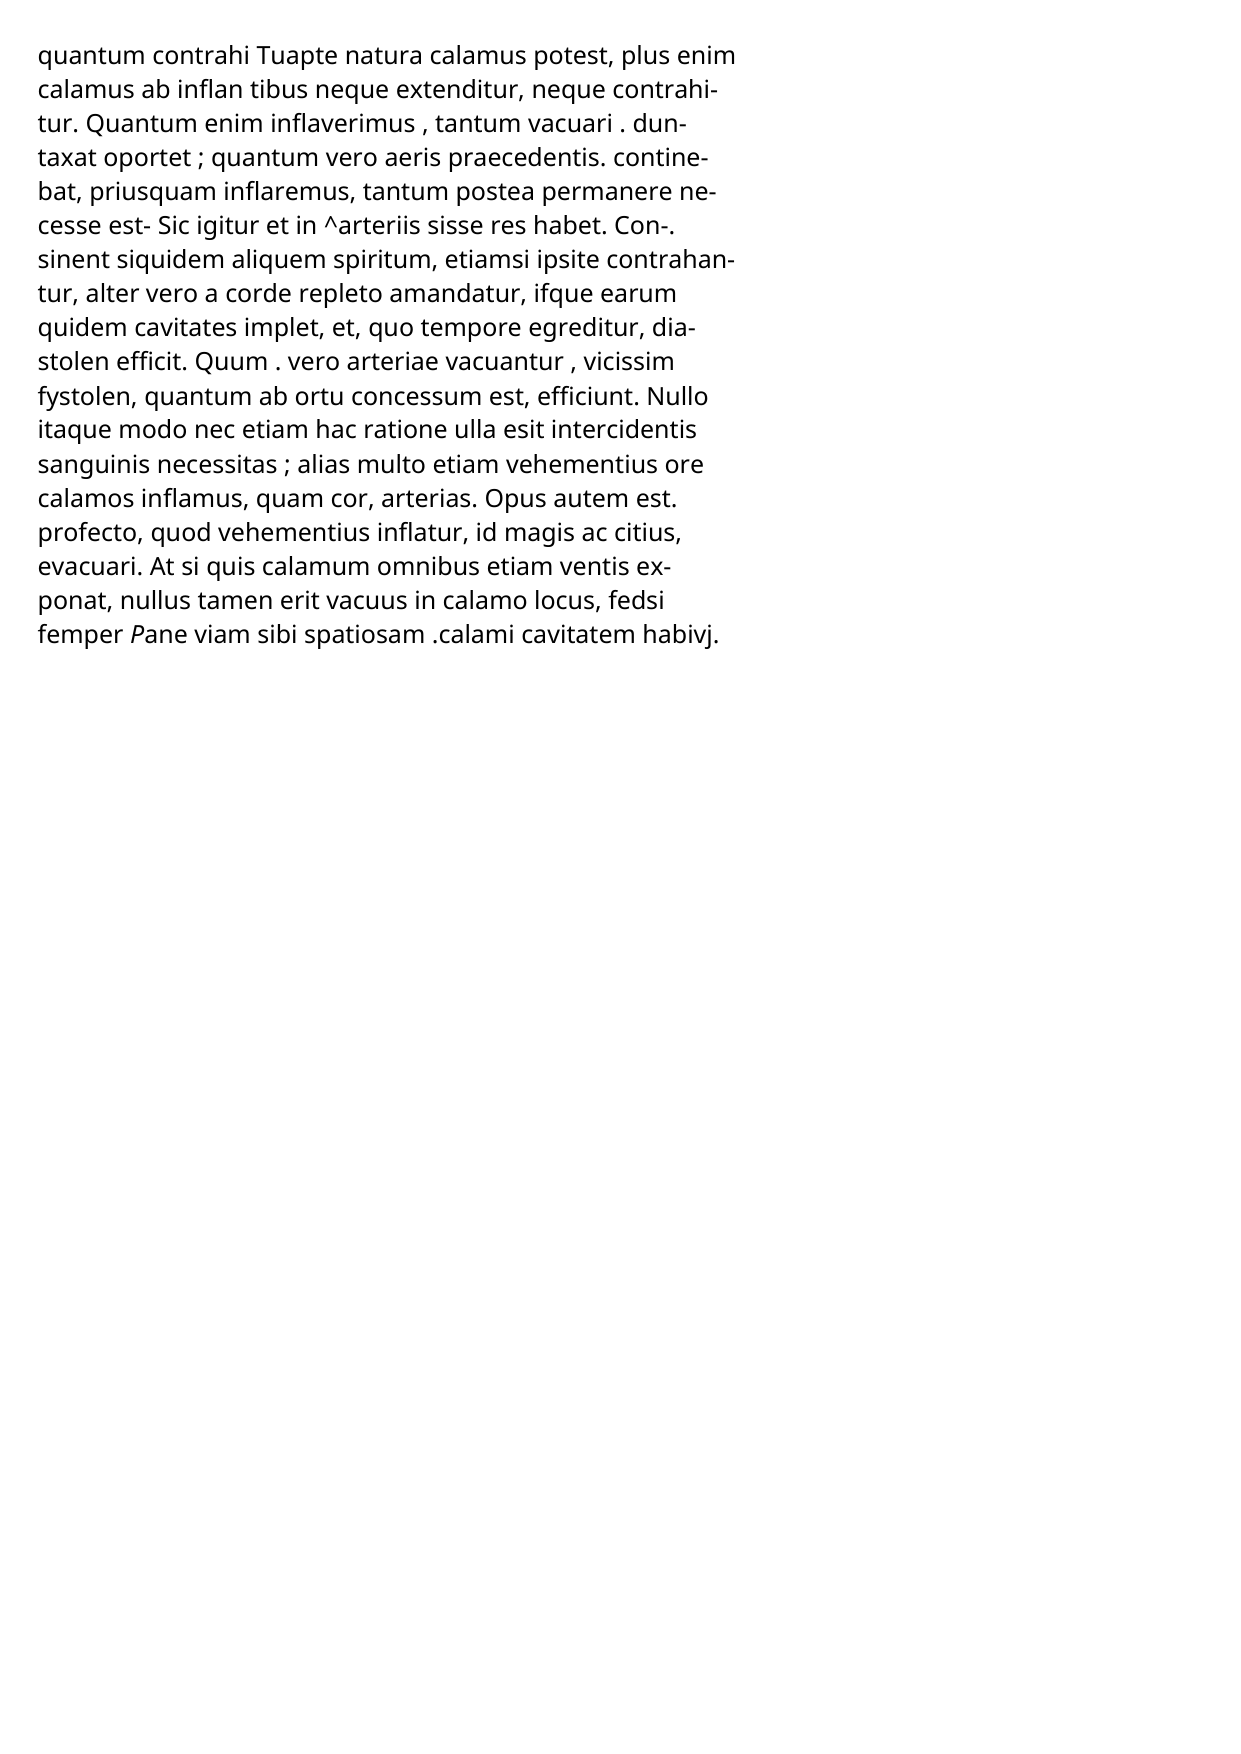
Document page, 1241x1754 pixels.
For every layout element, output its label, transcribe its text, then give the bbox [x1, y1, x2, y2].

text quantum contrahi Tuapte natura calamus potest, plus enim calamus ab inflan tibus neque extenditur, neque contrahi- tur. Quantum enim inflaverimus , tantum vacuari . dun- taxat oportet ; quantum vero aeris praecedentis. contine- bat, priusquam inflaremus, tantum postea permanere ne- cesse est- Sic igitur et in ^arteriis sisse res habet. Con-. sinent siquidem aliquem spiritum, etiamsi ipsite contrahan- tur, alter vero a corde repleto amandatur, ifque earum quidem cavitates implet, et, quo tempore egreditur, dia- stolen efficit. Quum . vero arteriae vacuantur , vicissim fystolen, quantum ab ortu concessum est, efficiunt. Nullo itaque modo nec etiam hac ratione ulla esit intercidentis sanguinis necessitas ; alias multo etiam vehementius ore calamos inflamus, quam cor, arterias. Opus autem est. profecto, quod vehementius inflatur, id magis ac citius, evacuari. At si quis calamum omnibus etiam ventis ex- ponat, nullus tamen erit vacuus in calamo locus, fedsi femper Pane viam sibi spatiosam .calami cavitatem habivj. [37, 37, 1203, 651]
